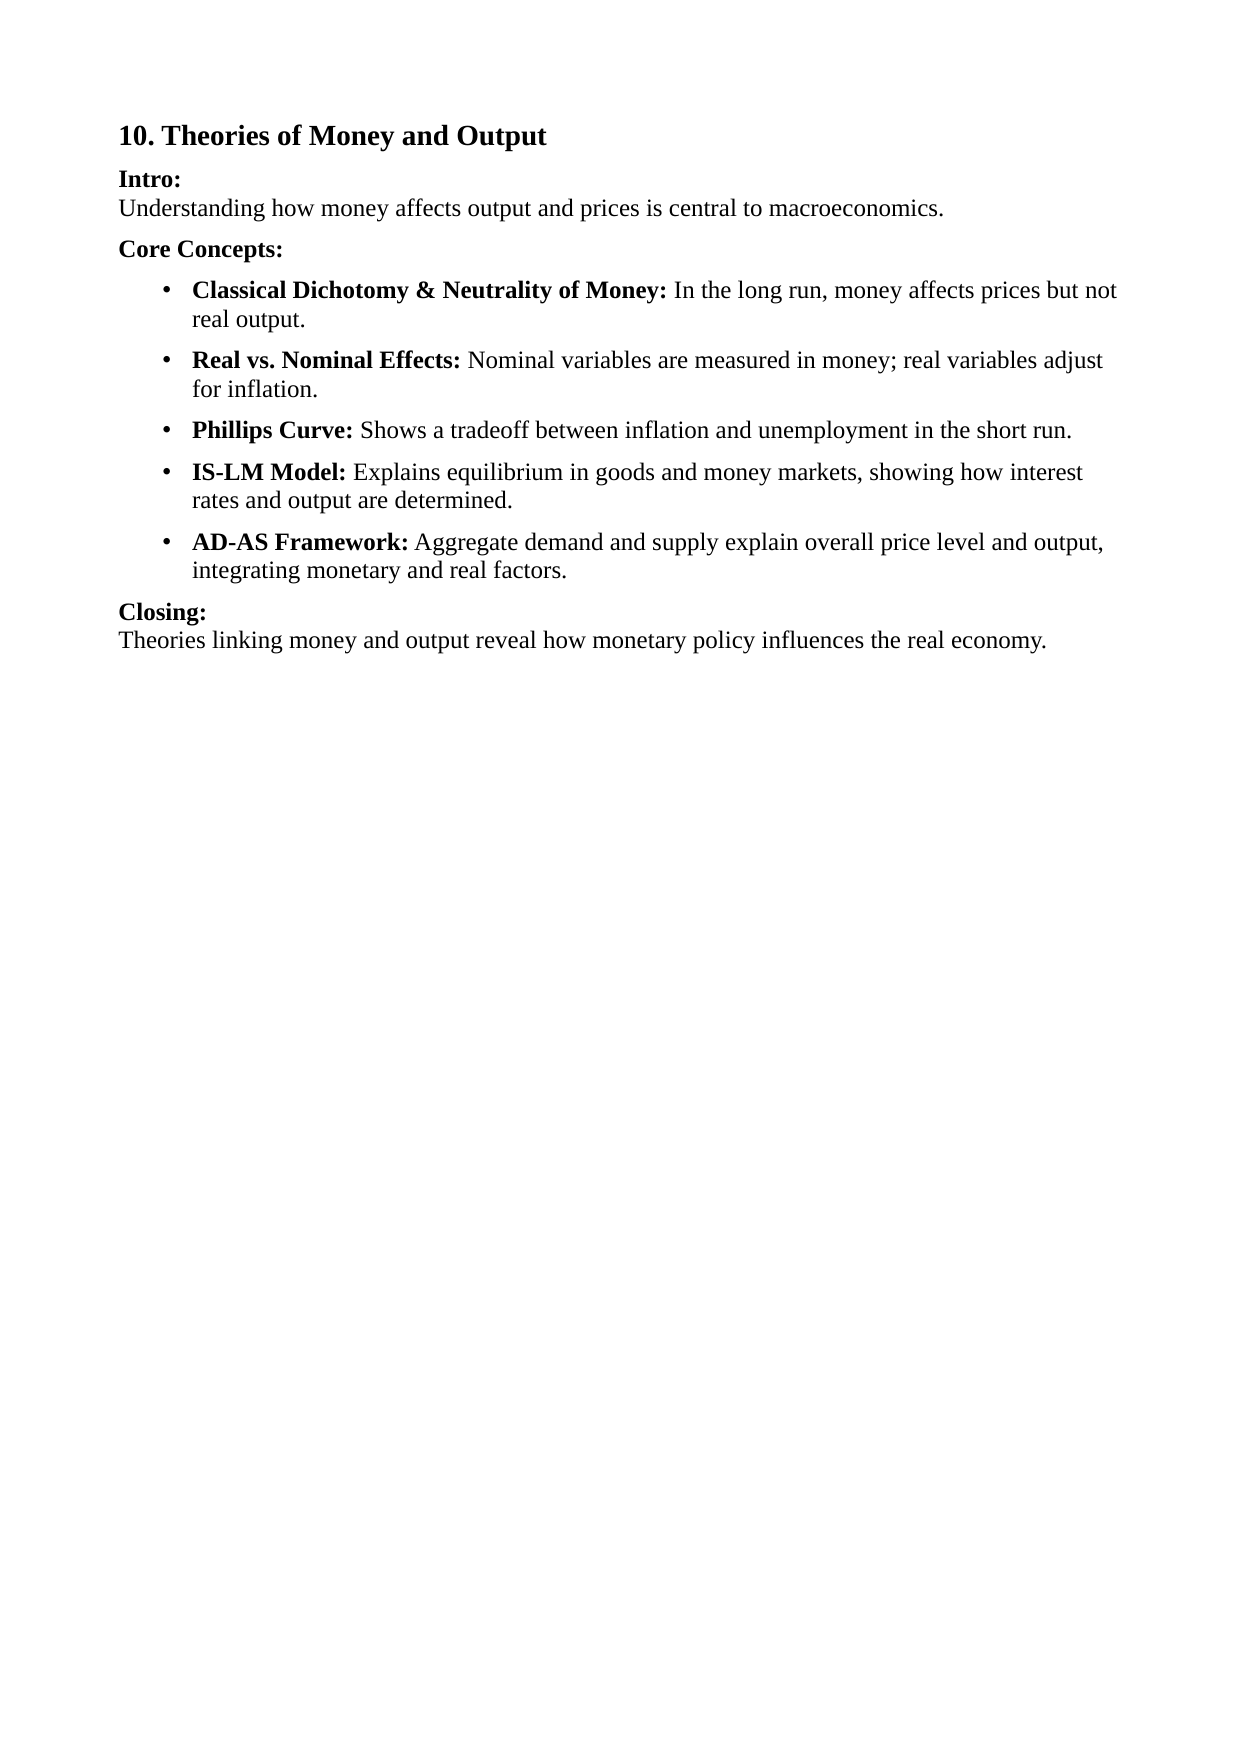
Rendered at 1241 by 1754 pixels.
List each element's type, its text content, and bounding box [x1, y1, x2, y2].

text Core Concepts: [118, 234, 1122, 263]
list Classical Dichotomy & Neutrality of Money: In the long run, money affects prices but not real output. [162, 275, 1122, 333]
subtitle 10. Theories of Money and Output [118, 118, 1122, 152]
text Intro: Understanding how money affects output and prices is central to macroeconomics. [118, 164, 1122, 222]
list AD-AS Framework: Aggregate demand and supply explain overall price level and output, integrating monetary and real factors. [162, 527, 1122, 584]
text Closing: Theories linking money and output reveal how monetary policy influences the real economy. [118, 597, 1122, 654]
list Real vs. Nominal Effects: Nominal variables are measured in money; real variables adjust for inflation. [162, 345, 1122, 403]
list Phillips Curve: Shows a tradeoff between inflation and unemployment in the short run. [162, 415, 1122, 444]
list IS-LM Model: Explains equilibrium in goods and money markets, showing how interest rates and output are determined. [162, 457, 1122, 514]
